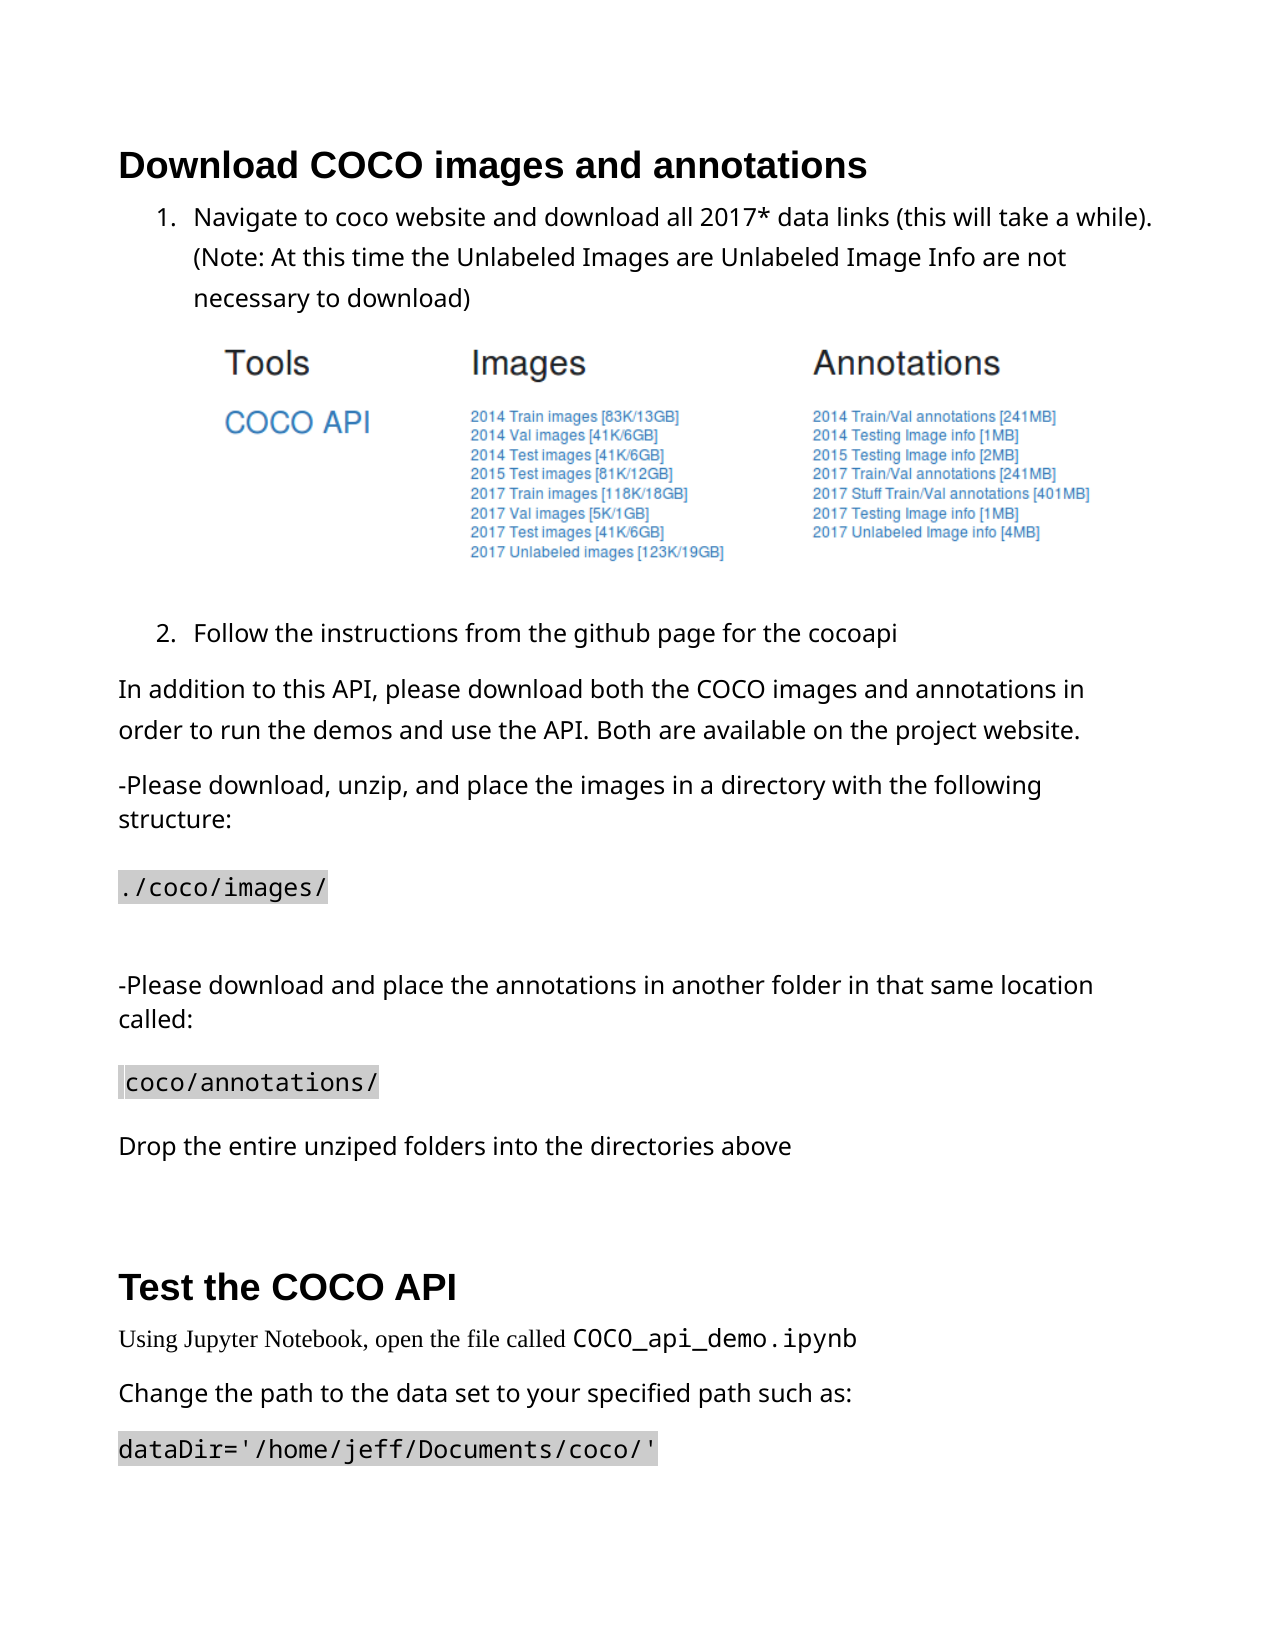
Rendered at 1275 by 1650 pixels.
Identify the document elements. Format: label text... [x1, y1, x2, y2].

text coco/annotations/ [118, 1065, 1157, 1099]
text In addition to this API, please download both the COCO images and annotations in order to run the demos and use the API. Both are available on the project website. [118, 671, 1157, 746]
text -Please download, unzip, and place the images in a directory with the following structure: [118, 768, 1157, 836]
subtitle Download COCO images and annotations [118, 143, 1157, 187]
subtitle Test the COCO API [118, 1264, 1157, 1308]
text Drop the entire unziped folders into the directories above [118, 1129, 1157, 1163]
list Navigate to coco website and download all 2017* data links (this will take a while). (Note: At this time the Unlabeled Images are Unlabeled Image Info are not necessary to download) [156, 199, 1157, 315]
text dataDir='/home/jeff/Documents/coco/' [118, 1431, 1157, 1466]
picture [255, 336, 1020, 547]
text Change the path to the data set to your specified path such as: [118, 1376, 1157, 1410]
text ./coco/images/ [118, 870, 1157, 904]
text Using Jupyter Notebook, open the file called COCO_api_demo.ipynb [118, 1321, 1157, 1355]
list Follow the instructions from the github page for the cocoapi [156, 336, 1157, 650]
text -Please download and place the annotations in another folder in that same location called: [118, 967, 1157, 1036]
